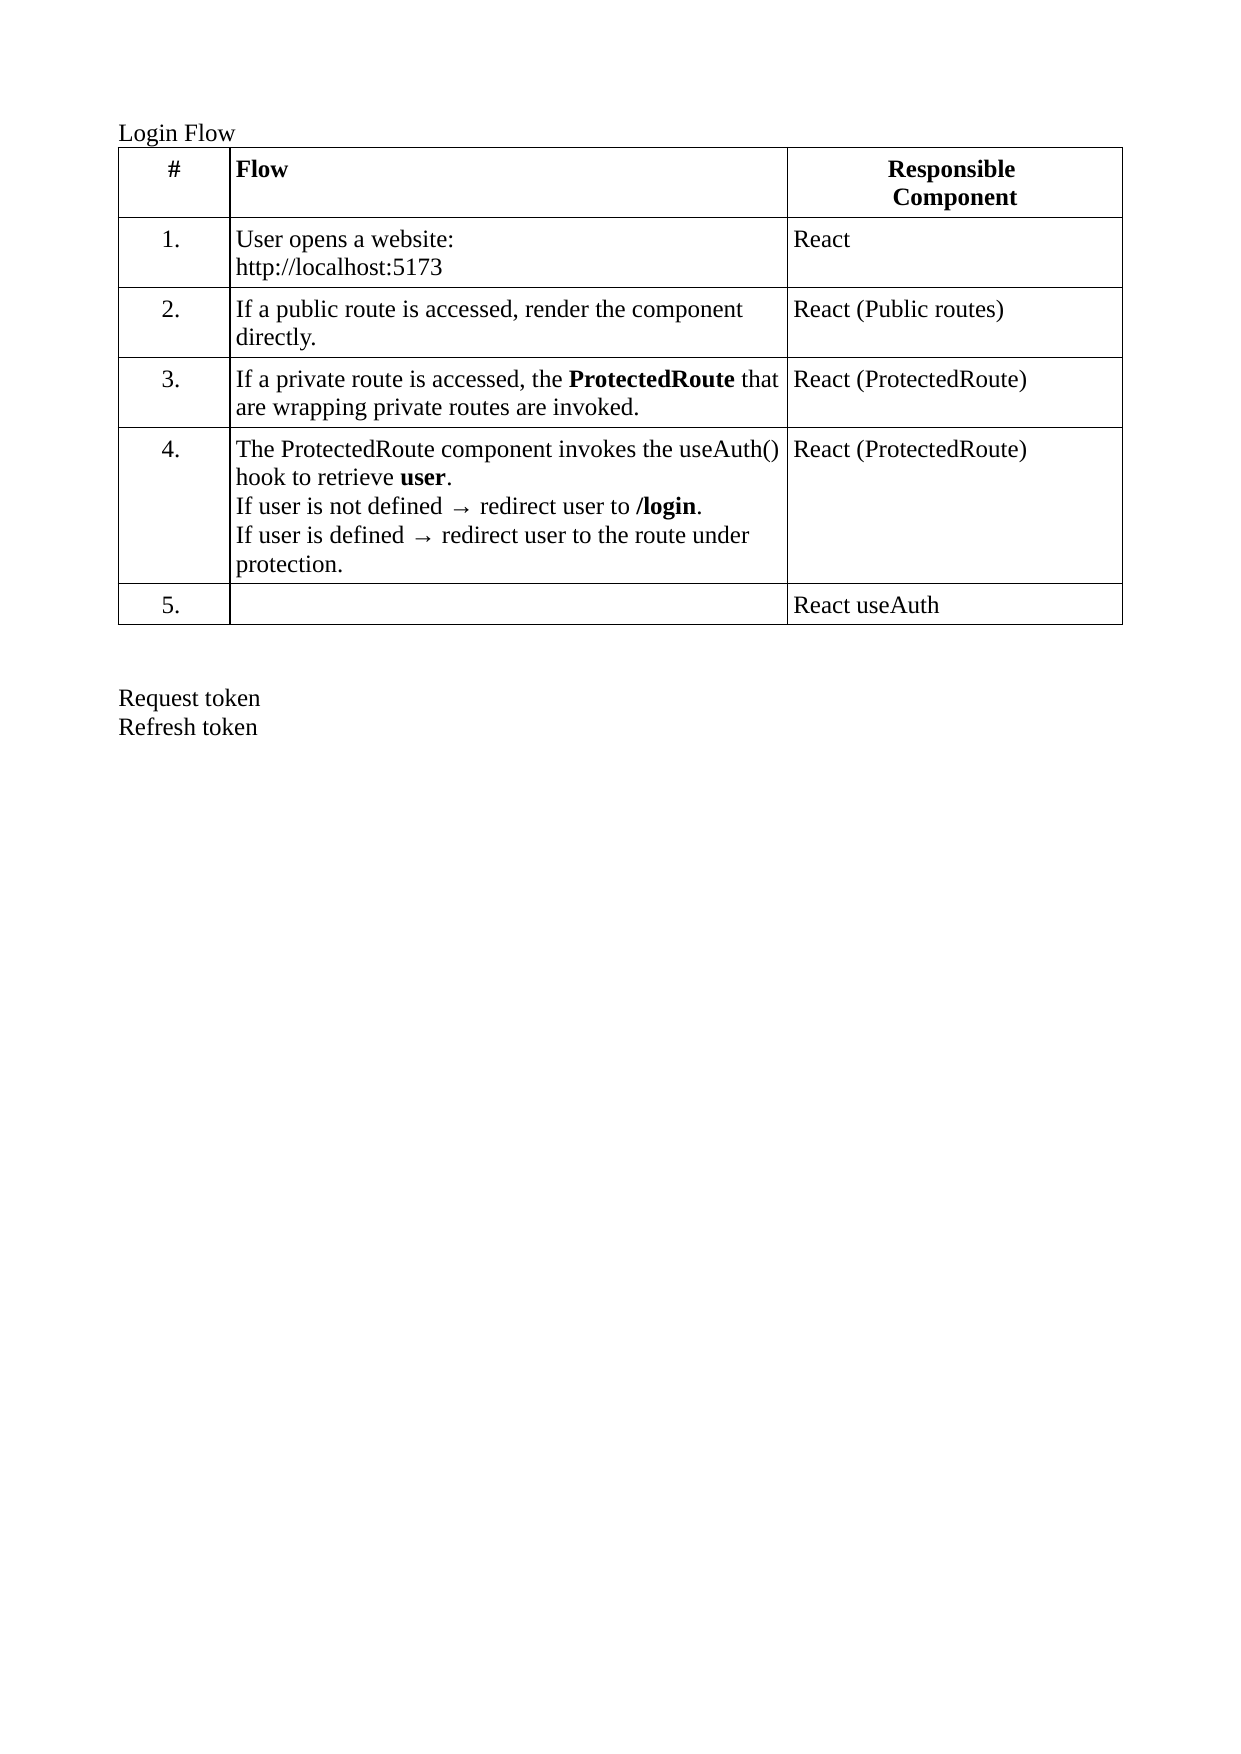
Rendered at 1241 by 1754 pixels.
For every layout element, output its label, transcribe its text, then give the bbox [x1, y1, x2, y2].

table_cell [119, 584, 229, 624]
table_cell React (Public routes) [788, 288, 1122, 357]
table_cell [119, 428, 229, 583]
table_cell If a private route is accessed, the ProtectedRoute that are wrapping private routes are invoked. [231, 358, 787, 427]
table_cell React [788, 218, 1122, 287]
table_header # [119, 148, 229, 217]
table_cell If a public route is accessed, render the component directly. [231, 288, 787, 357]
text Refresh token [118, 712, 1122, 740]
table_cell The ProtectedRoute component invokes the useAuth() hook to retrieve user. If user is not defined → redirect user to /login. If user is defined → redirect user to the route under protection. [231, 428, 787, 583]
table_cell [119, 218, 229, 287]
table_cell React (ProtectedRoute) [788, 358, 1122, 427]
table_cell [231, 584, 787, 624]
table_cell User opens a website: http://localhost:5173 [231, 218, 787, 287]
table_cell React useAuth [788, 584, 1122, 624]
table_cell [119, 358, 229, 427]
table_header Responsible Component [788, 148, 1122, 217]
table_cell [119, 288, 229, 357]
table_header Flow [231, 148, 787, 217]
text Login Flow [118, 118, 1122, 147]
text Request token [118, 683, 1122, 712]
table_cell React (ProtectedRoute) [788, 428, 1122, 583]
